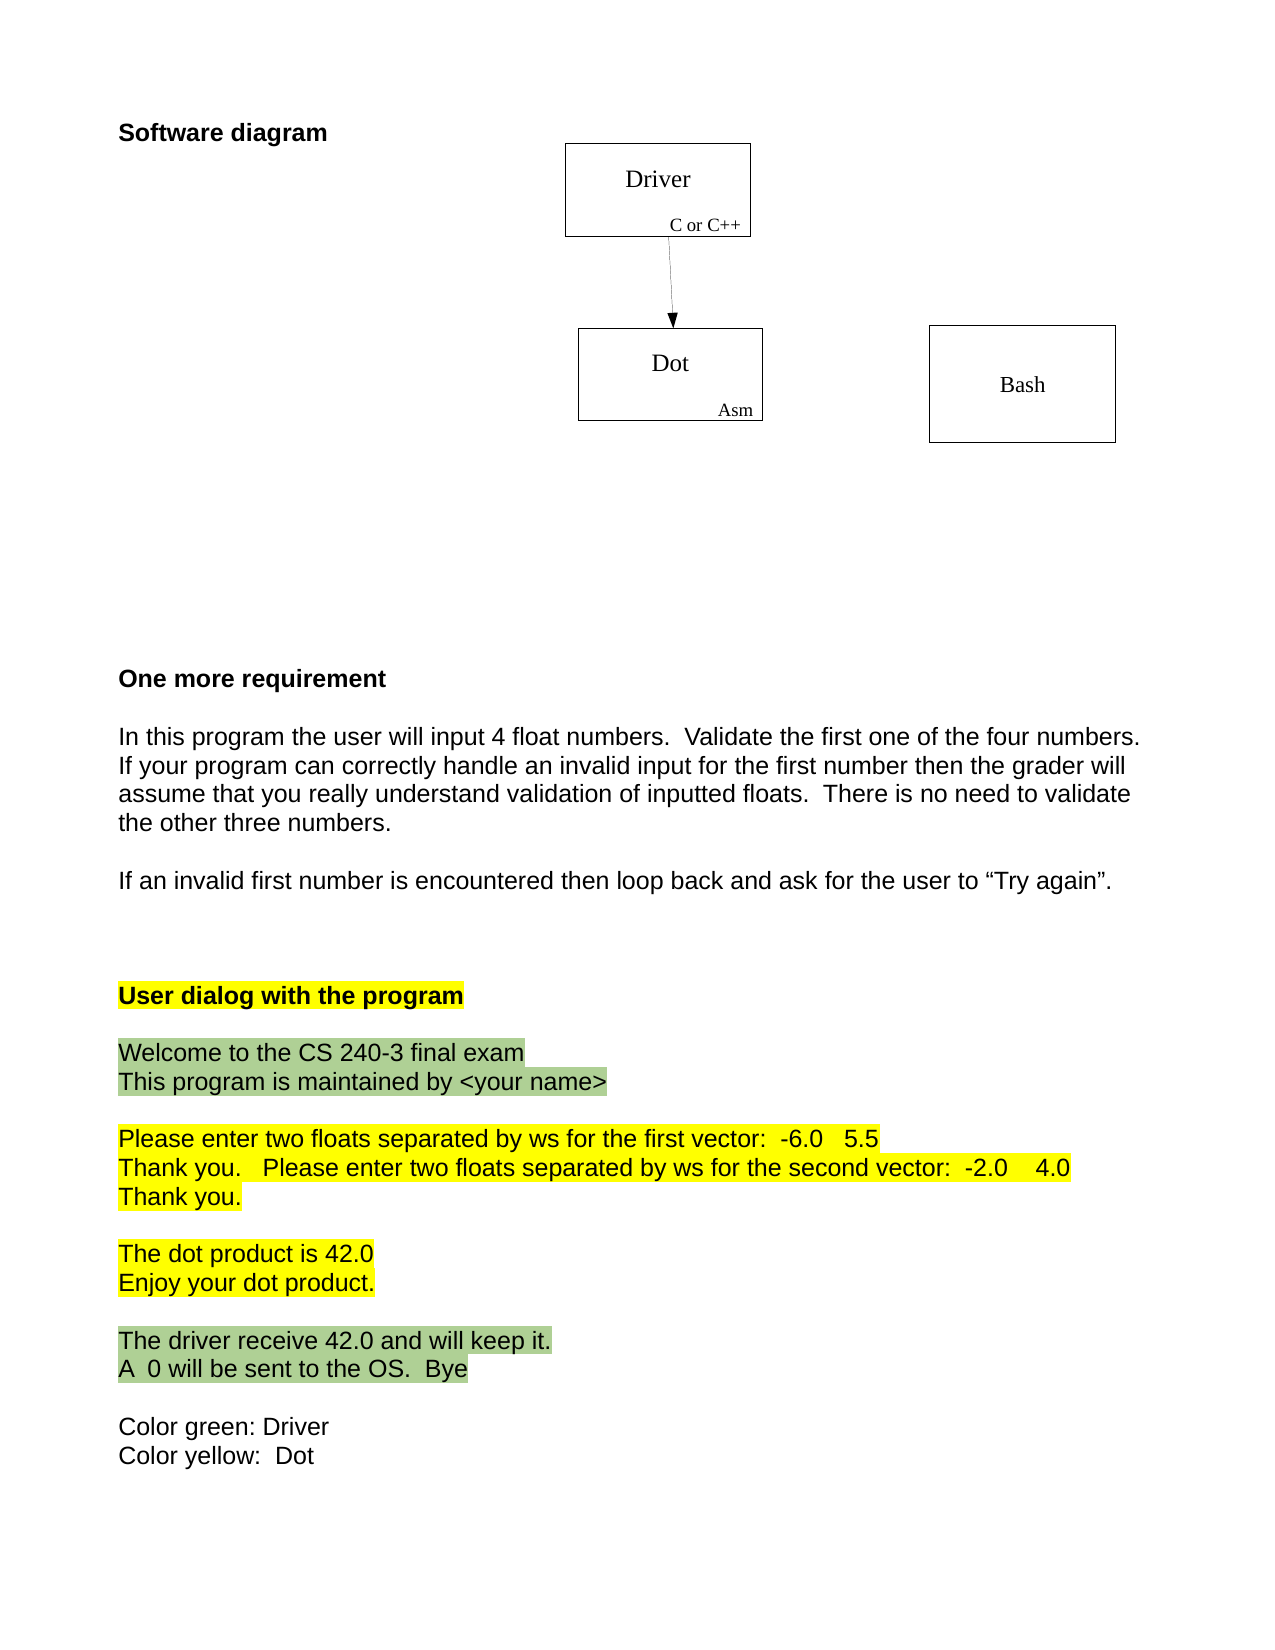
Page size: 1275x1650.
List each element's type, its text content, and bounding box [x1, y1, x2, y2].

text User dialog with the program [118, 981, 1157, 1009]
text Thank you. [118, 1182, 1157, 1211]
text Thank you. Please enter two floats separated by ws for the second vector: -2.0 4.0 [118, 1153, 1157, 1182]
text A 0 will be sent to the OS. Bye [118, 1354, 1157, 1383]
text Color yellow: Dot [118, 1441, 1157, 1469]
text The driver receive 42.0 and will keep it. [118, 1326, 1157, 1354]
text Welcome to the CS 240-3 final exam [118, 1038, 1157, 1067]
text The dot product is 42.0 [118, 1239, 1157, 1268]
text In this program the user will input 4 float numbers. Validate the first one of the four numbers. If your program can correctly handle an invalid input for the first number then the grader will assume that you really understand validation of inputted floats. There is no need to validate the other three numbers. [118, 722, 1157, 837]
text Color green: Driver [118, 1412, 1157, 1441]
text This program is maintained by <your name> [118, 1067, 1157, 1096]
text If an invalid first number is encountered then loop back and ask for the user to “Try again”. [118, 866, 1157, 894]
text Software diagram [118, 118, 1157, 147]
text Please enter two floats separated by ws for the first vector: -6.0 5.5 [118, 1124, 1157, 1153]
text One more requirement [118, 664, 1157, 693]
text Enjoy your dot product. [118, 1268, 1157, 1297]
